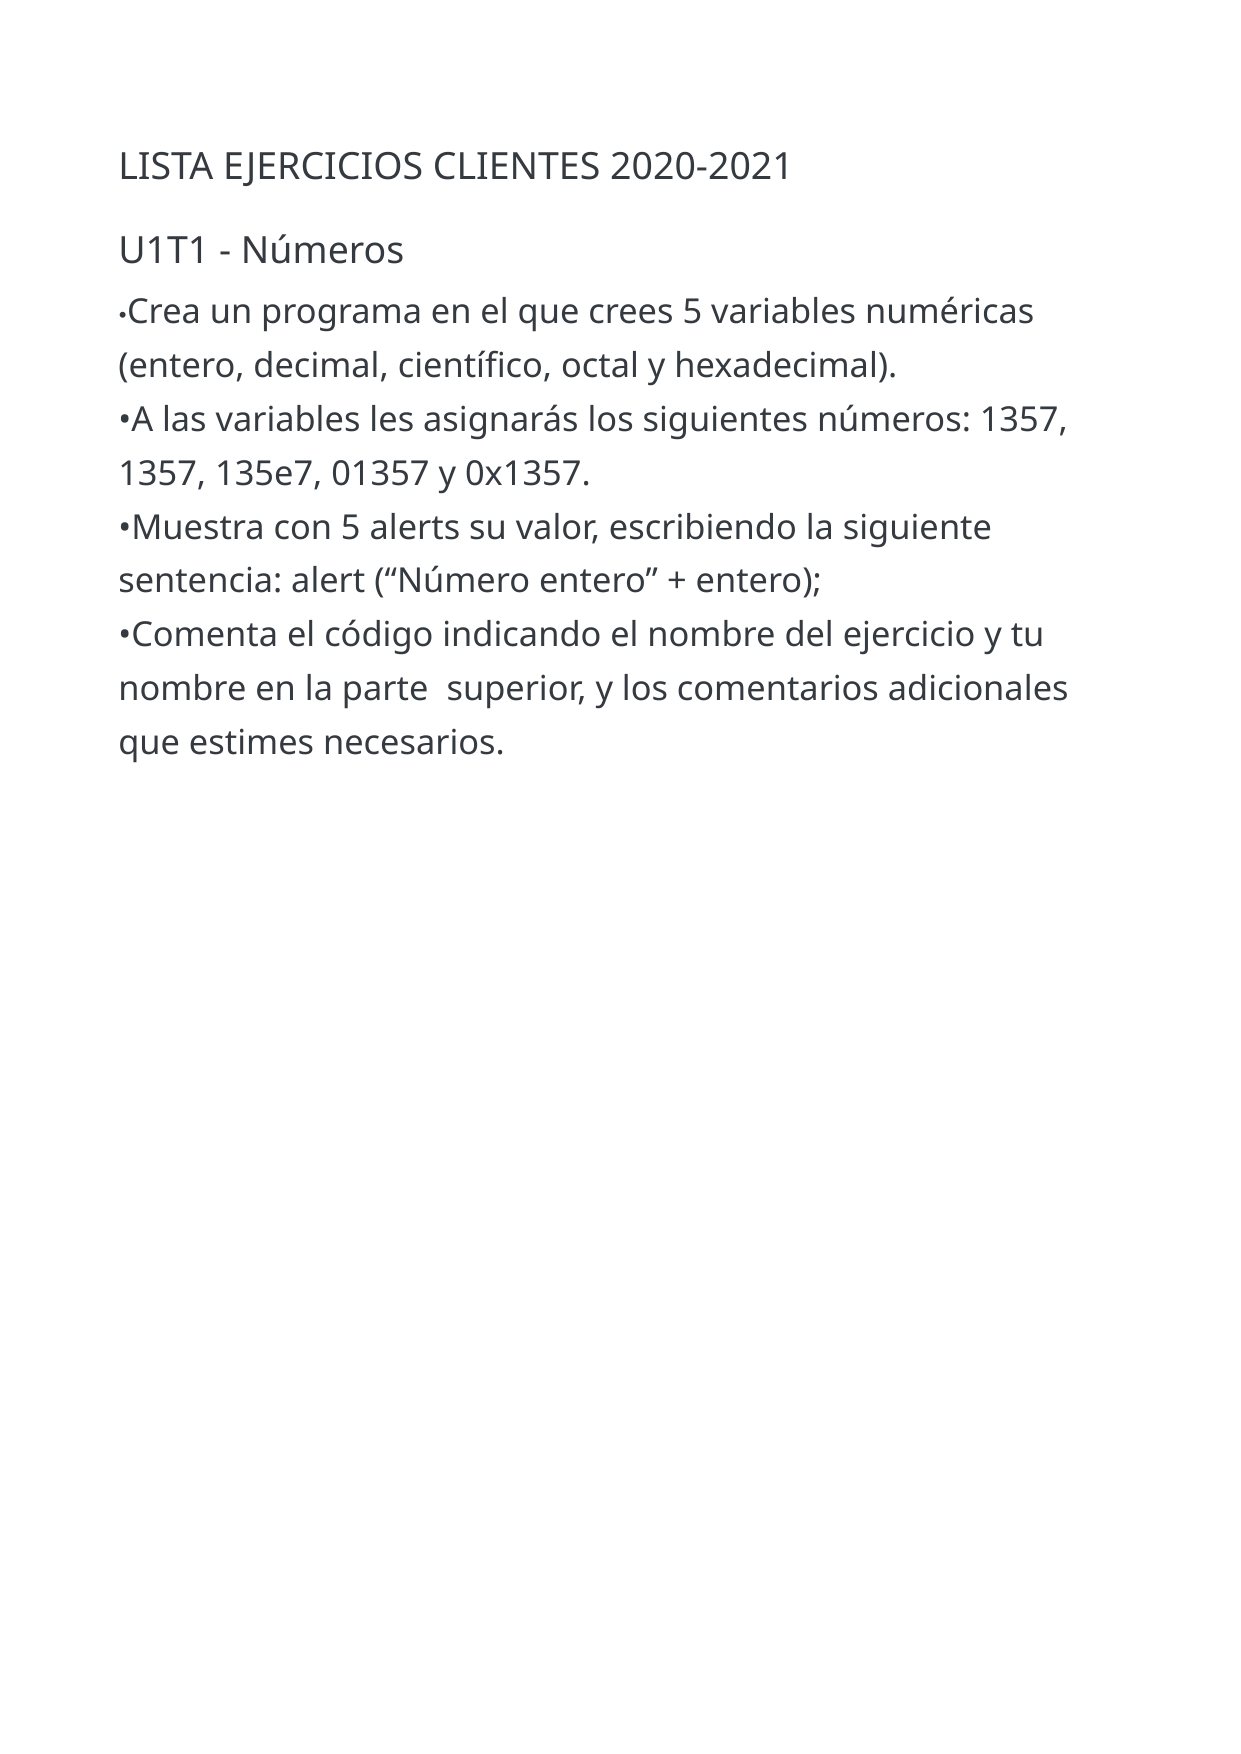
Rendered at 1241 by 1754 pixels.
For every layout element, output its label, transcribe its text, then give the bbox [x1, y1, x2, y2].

text •Crea un programa en el que crees 5 variables numéricas (entero, decimal, científico, octal y hexadecimal). •A las variables les asignarás los siguientes números: 1357, 1357, 135e7, 01357 y 0x1357. •Muestra con 5 alerts su valor, escribiendo la siguiente sentencia: alert (“Número entero” + entero); •Comenta el código indicando el nombre del ejercicio y tu nombre en la parte superior, y los comentarios adicionales que estimes necesarios. [118, 287, 1122, 764]
subtitle U1T1 - Números [118, 223, 1122, 274]
subtitle LISTA EJERCICIOS CLIENTES 2020-2021 [118, 139, 1122, 190]
